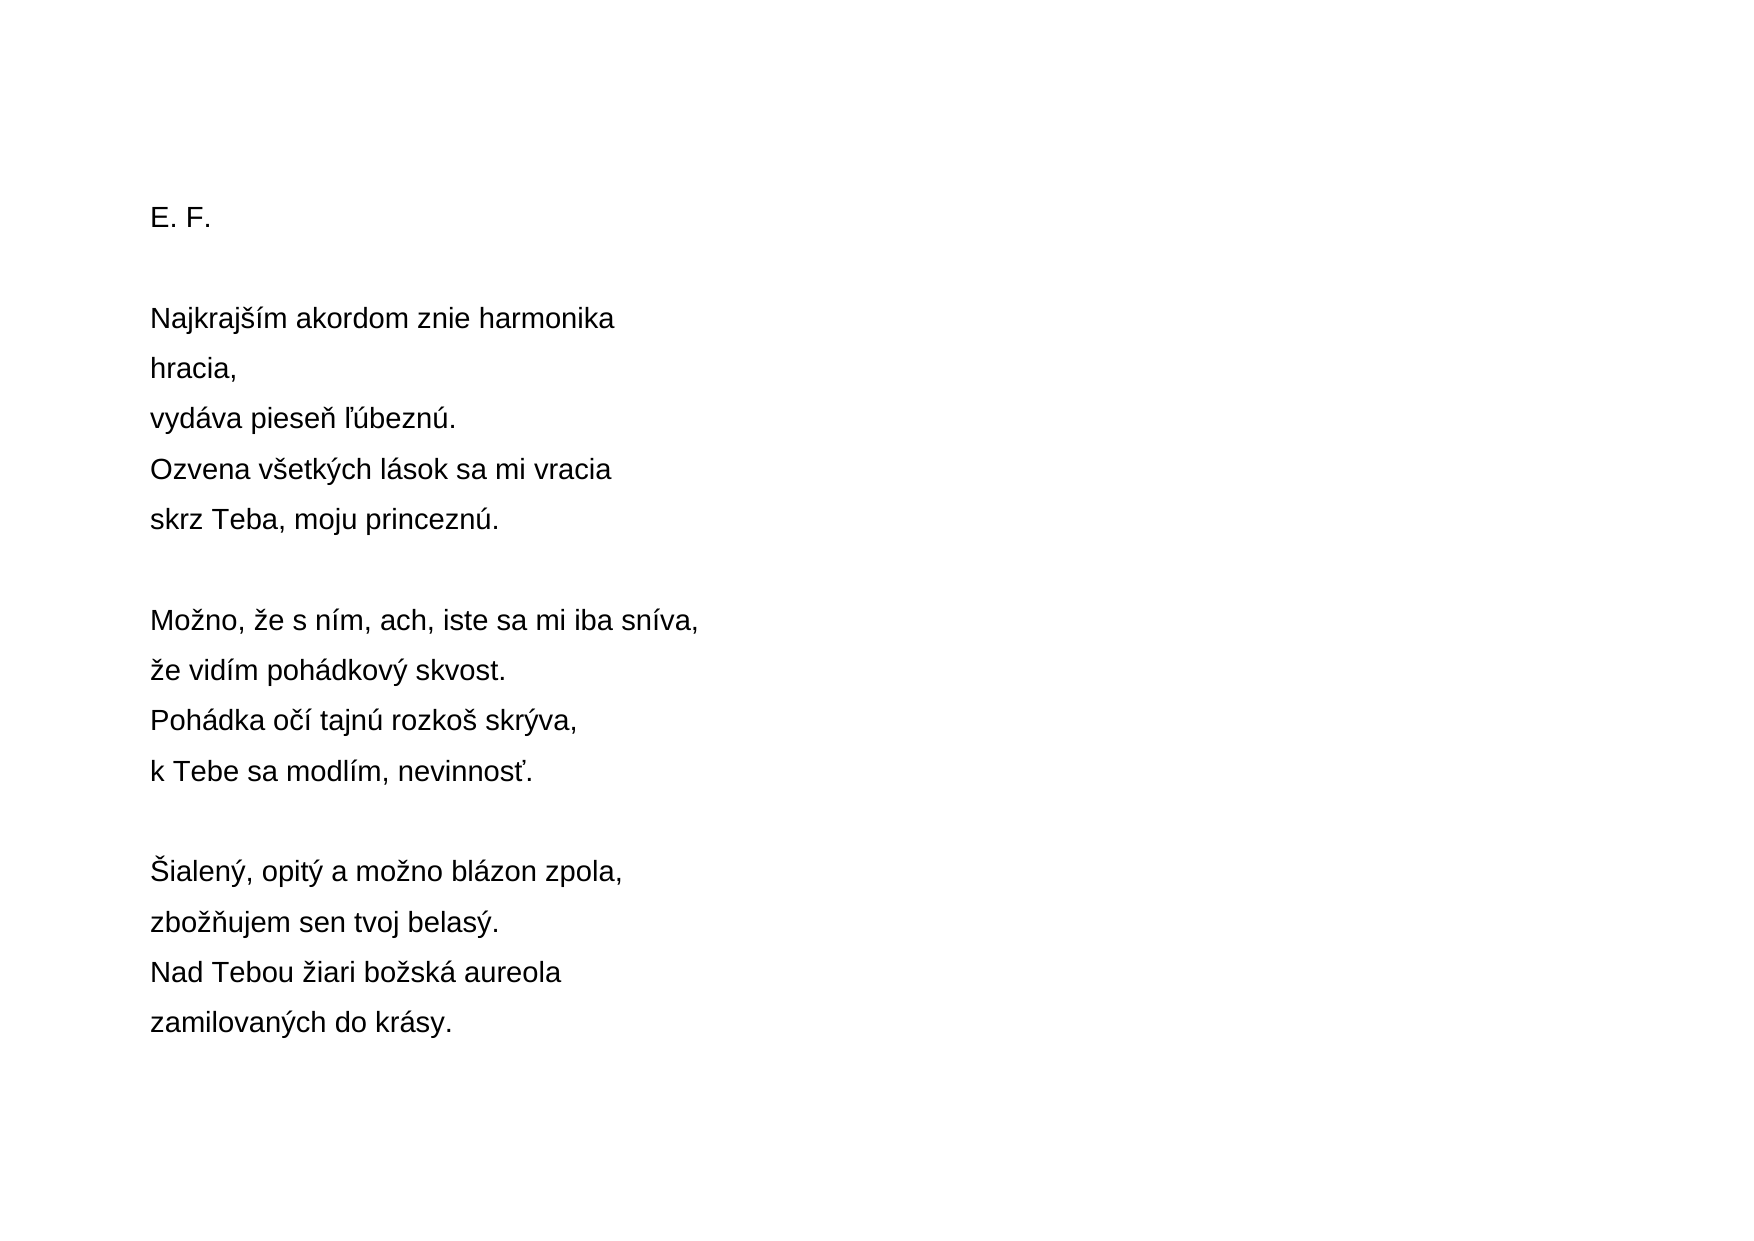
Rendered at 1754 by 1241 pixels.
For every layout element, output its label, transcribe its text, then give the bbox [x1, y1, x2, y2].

text k Tebe sa modlím, nevinnosť. [150, 754, 1243, 787]
text Najkrajším akordom znie harmonika [150, 301, 1243, 334]
text Ozvena všetkých lások sa mi vracia [150, 452, 1243, 485]
text E. F. [150, 200, 1243, 234]
text zbožňujem sen tvoj belasý. [150, 905, 1243, 938]
text vydáva pieseň ľúbeznú. [150, 402, 1243, 435]
text zamilovaných do krásy. [150, 1005, 1243, 1039]
text Nad Tebou žiari božská aureola [150, 955, 1243, 988]
text Pohádka očí tajnú rozkoš skrýva, [150, 703, 1243, 737]
text Šialený, opitý a možno blázon zpola, [150, 854, 1243, 888]
text hracia, [150, 351, 1243, 385]
text skrz Teba, moju princeznú. [150, 502, 1243, 536]
text že vidím pohádkový skvost. [150, 653, 1243, 687]
text Možno, že s ním, ach, iste sa mi iba sníva, [150, 603, 1243, 636]
